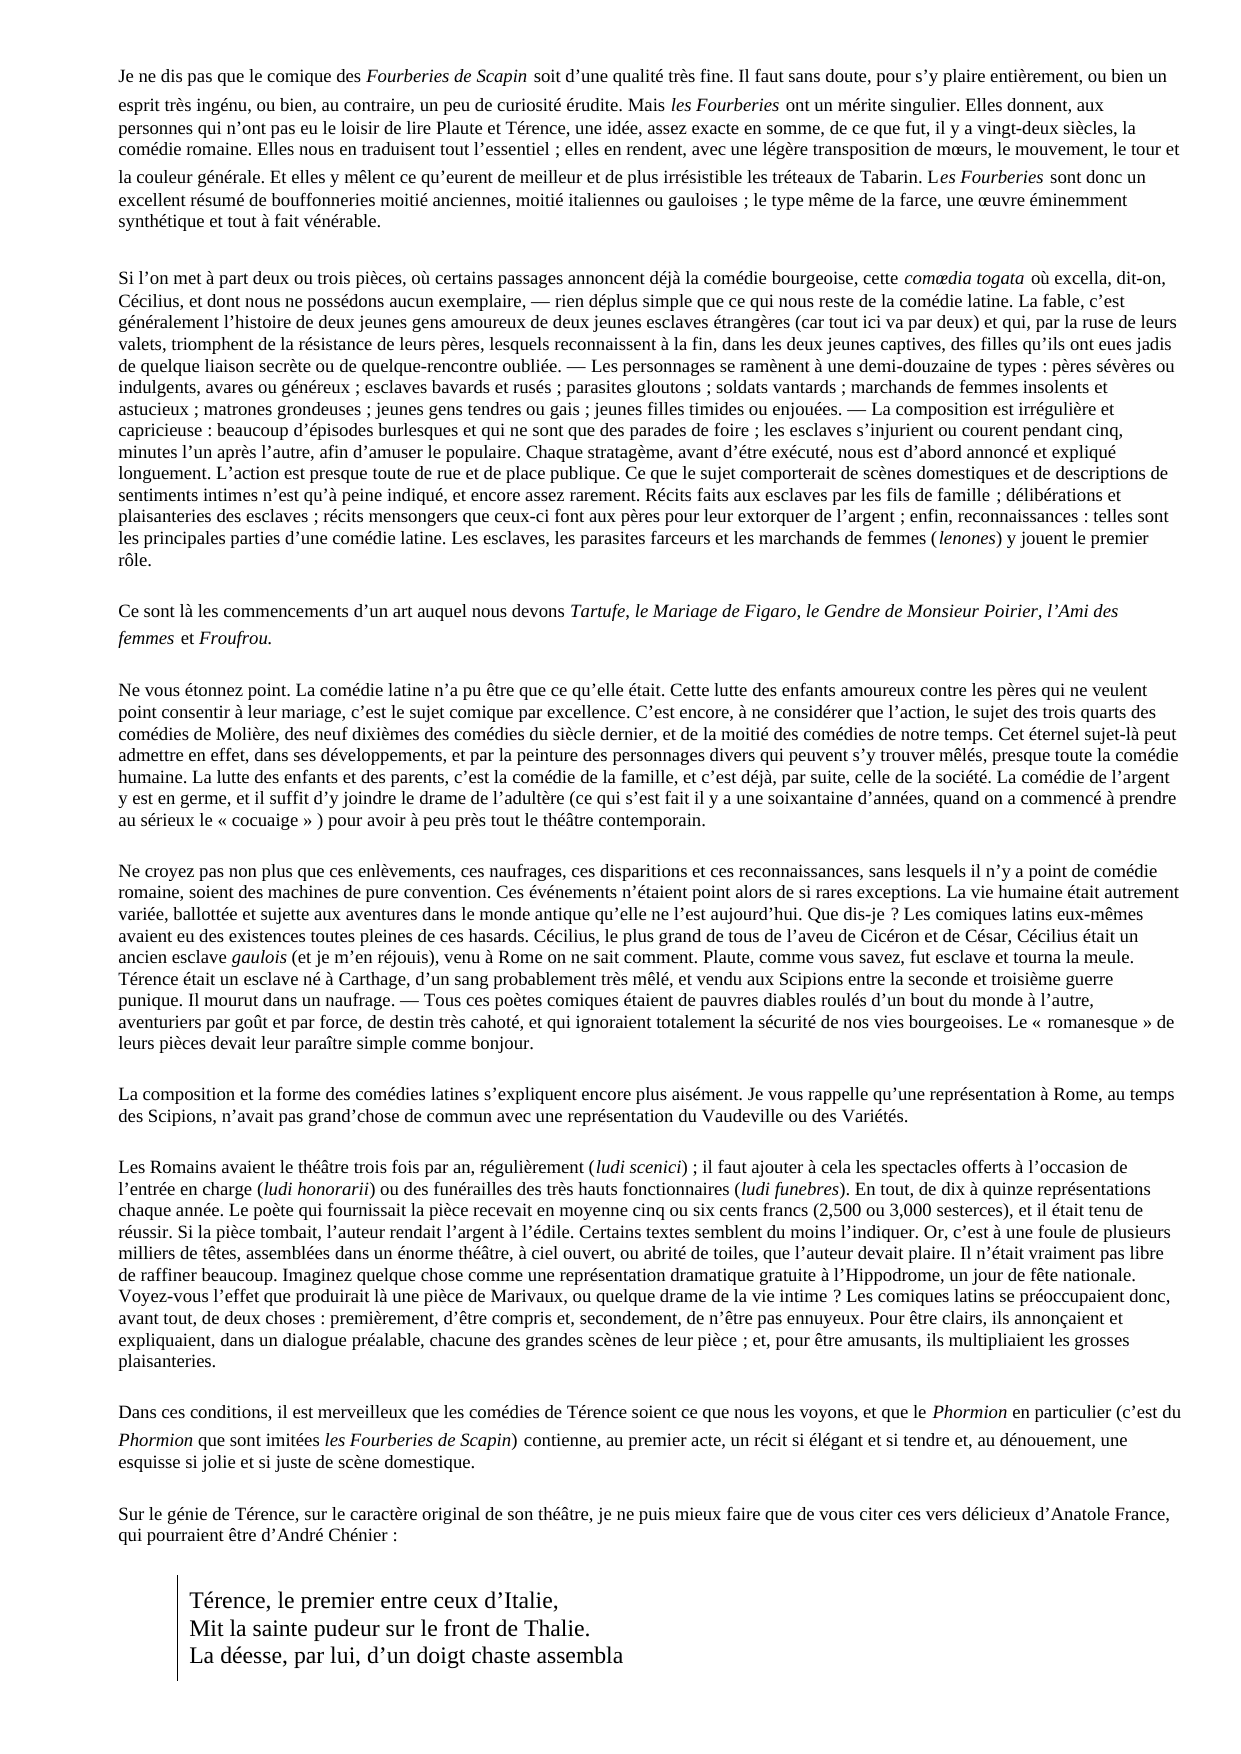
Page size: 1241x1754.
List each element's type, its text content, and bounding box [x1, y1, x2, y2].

text La déesse, par lui, d’un doigt chaste assembla [178, 1642, 1122, 1681]
text Ne croyez pas non plus que ces enlèvements, ces naufrages, ces disparitions et ces reconnaissances, sans lesquels il n’y a point de comédie romaine, soient des machines de pure convention. Ces événements n’étaient point alors de si rares exceptions. La vie humaine était autrement variée, ballottée et sujette aux aventures dans le monde antique qu’elle ne l’est aujourd’hui. Que dis-je ? Les comiques latins eux-mêmes avaient eu des existences toutes pleines de ces hasards. Cécilius, le plus grand de tous de l’aveu de Cicéron et de César, Cécilius était un ancien esclave gaulois (et je m’en réjouis), venu à Rome on ne sait comment. Plaute, comme vous savez, fut esclave et tourna la meule. Térence était un esclave né à Carthage, d’un sang probablement très mêlé, et vendu aux Scipions entre la seconde et troisième guerre punique. Il mourut dans un naufrage. — Tous ces poètes comiques étaient de pauvres diables roulés d’un bout du monde à l’autre, aventuriers par goût et par force, de destin très cahoté, et qui ignoraient totalement la sécurité de nos vies bourgeoises. Le « romanesque » de leurs pièces devait leur paraître simple comme bonjour. [118, 860, 1181, 1054]
text Mit la sainte pudeur sur le front de Thalie. [178, 1614, 1122, 1642]
text Dans ces conditions, il est merveilleux que les comédies de Térence soient ce que nous les voyons, et que le Phormion en particulier (c’est du Phormion que sont imitées les Fourberies de Scapin) contienne, au premier acte, un récit si élégant et si tendre et, au dénouement, une esquisse si jolie et si juste de scène domestique. [118, 1401, 1181, 1473]
text Si l’on met à part deux ou trois pièces, où certains passages annoncent déjà la comédie bourgeoise, cette comœdia togata où excella, dit-on, Cécilius, et dont nous ne possédons aucun exemplaire, — rien déplus simple que ce qui nous reste de la comédie latine. La fable, c’est généralement l’histoire de deux jeunes gens amoureux de deux jeunes esclaves étrangères (car tout ici va par deux) et qui, par la ruse de leurs valets, triomphent de la résistance de leurs pères, lesquels reconnaissent à la fin, dans les deux jeunes captives, des filles qu’ils ont eues jadis de quelque liaison secrète ou de quelque-rencontre oubliée. — Les personnages se ramènent à une demi-douzaine de types : pères sévères ou indulgents, avares ou généreux ; esclaves bavards et rusés ; parasites gloutons ; soldats vantards ; marchands de femmes insolents et astucieux ; matrones grondeuses ; jeunes gens tendres ou gais ; jeunes filles timides ou enjouées. — La composition est irrégulière et capricieuse : beaucoup d’épisodes burlesques et qui ne sont que des parades de foire ; les esclaves s’injurient ou courent pendant cinq, minutes l’un après l’autre, afin d’amuser le populaire. Chaque stratagème, avant d’étre exécuté, nous est d’abord annoncé et expliqué longuement. L’action est presque toute de rue et de place publique. Ce que le sujet comporterait de scènes domestiques et de descriptions de sentiments intimes n’est qu’à peine indiqué, et encore assez rarement. Récits faits aux esclaves par les fils de famille ; délibérations et plaisanteries des esclaves ; récits mensongers que ceux-ci font aux pères pour leur extorquer de l’argent ; enfin, reconnaissances : telles sont les principales parties d’une comédie latine. Les esclaves, les parasites farceurs et les marchands de femmes (lenones) y jouent le premier rôle. [118, 261, 1181, 570]
text Je ne dis pas que le comique des Fourberies de Scapin soit d’une qualité très fine. Il faut sans doute, pour s’y plaire entièrement, ou bien un esprit très ingénu, ou bien, au contraire, un peu de curiosité érudite. Mais les Fourberies ont un mérite singulier. Elles donnent, aux personnes qui n’ont pas eu le loisir de lire Plaute et Térence, une idée, assez exacte en somme, de ce que fut, il y a vingt-deux siècles, la comédie romaine. Elles nous en traduisent tout l’essentiel ; elles en rendent, avec une légère transposition de mœurs, le mouvement, le tour et la couleur générale. Et elles y mêlent ce qu’eurent de meilleur et de plus irrésistible les tréteaux de Tabarin. Les Fourberies sont donc un excellent résumé de bouffonneries moitié anciennes, moitié italiennes ou gauloises ; le type même de la farce, une œuvre éminemment synthétique et tout à fait vénérable. [118, 59, 1181, 232]
text Les Romains avaient le théâtre trois fois par an, régulièrement (ludi scenici) ; il faut ajouter à cela les spectacles offerts à l’occasion de l’entrée en charge (ludi honorarii) ou des funérailles des très hauts fonctionnaires (ludi funebres). En tout, de dix à quinze représentations chaque année. Le poète qui fournissait la pièce recevait en moyenne cinq ou six cents francs (2,500 ou 3,000 sesterces), et il était tenu de réussir. Si la pièce tombait, l’auteur rendait l’argent à l’édile. Certains textes semblent du moins l’indiquer. Or, c’est à une foule de plusieurs milliers de têtes, assemblées dans un énorme théâtre, à ciel ouvert, ou abrité de toiles, que l’auteur devait plaire. Il n’était vraiment pas libre de raffiner beaucoup. Imaginez quelque chose comme une représentation dramatique gratuite à l’Hippodrome, un jour de fête nationale. Voyez-vous l’effet que produirait là une pièce de Marivaux, ou quelque drame de la vie intime ? Les comiques latins se préoccupaient donc, avant tout, de deux choses : premièrement, d’être compris et, secondement, de n’être pas ennuyeux. Pour être clairs, ils annonçaient et expliquaient, dans un dialogue préalable, chacune des grandes scènes de leur pièce ; et, pour être amusants, ils multipliaient les grosses plaisanteries. [118, 1156, 1181, 1372]
text La composition et la forme des comédies latines s’expliquent encore plus aisément. Je vous rappelle qu’une représentation à Rome, au temps des Scipions, n’avait pas grand’chose de commun avec une représentation du Vaudeville ou des Variétés. [118, 1083, 1181, 1126]
text Térence, le premier entre ceux d’Italie, [178, 1575, 1122, 1614]
text Ne vous étonnez point. La comédie latine n’a pu être que ce qu’elle était. Cette lutte des enfants amoureux contre les pères qui ne veulent point consentir à leur mariage, c’est le sujet comique par excellence. C’est encore, à ne considérer que l’action, le sujet des trois quarts des comédies de Molière, des neuf dixièmes des comédies du siècle dernier, et de la moitié des comédies de notre temps. Cet éternel sujet-là peut admettre en effet, dans ses développements, et par la peinture des personnages divers qui peuvent s’y trouver mêlés, presque toute la comédie humaine. La lutte des enfants et des parents, c’est la comédie de la famille, et c’est déjà, par suite, celle de la société. La comédie de l’argent y est en germe, et il suffit d’y joindre le drame de l’adultère (ce qui s’est fait il y a une soixantaine d’années, quand on a commencé à prendre au sérieux le « cocuaige » ) pour avoir à peu près tout le théâtre contemporain. [118, 679, 1181, 830]
text Sur le génie de Térence, sur le caractère original de son théâtre, je ne puis mieux faire que de vous citer ces vers délicieux d’Anatole France, qui pourraient être d’André Chénier : [118, 1502, 1181, 1546]
text Ce sont là les commencements d’un art auquel nous devons Tartufe, le Mariage de Figaro, le Gendre de Monsieur Poirier, l’Ami des femmes et Froufrou. [118, 599, 1181, 650]
